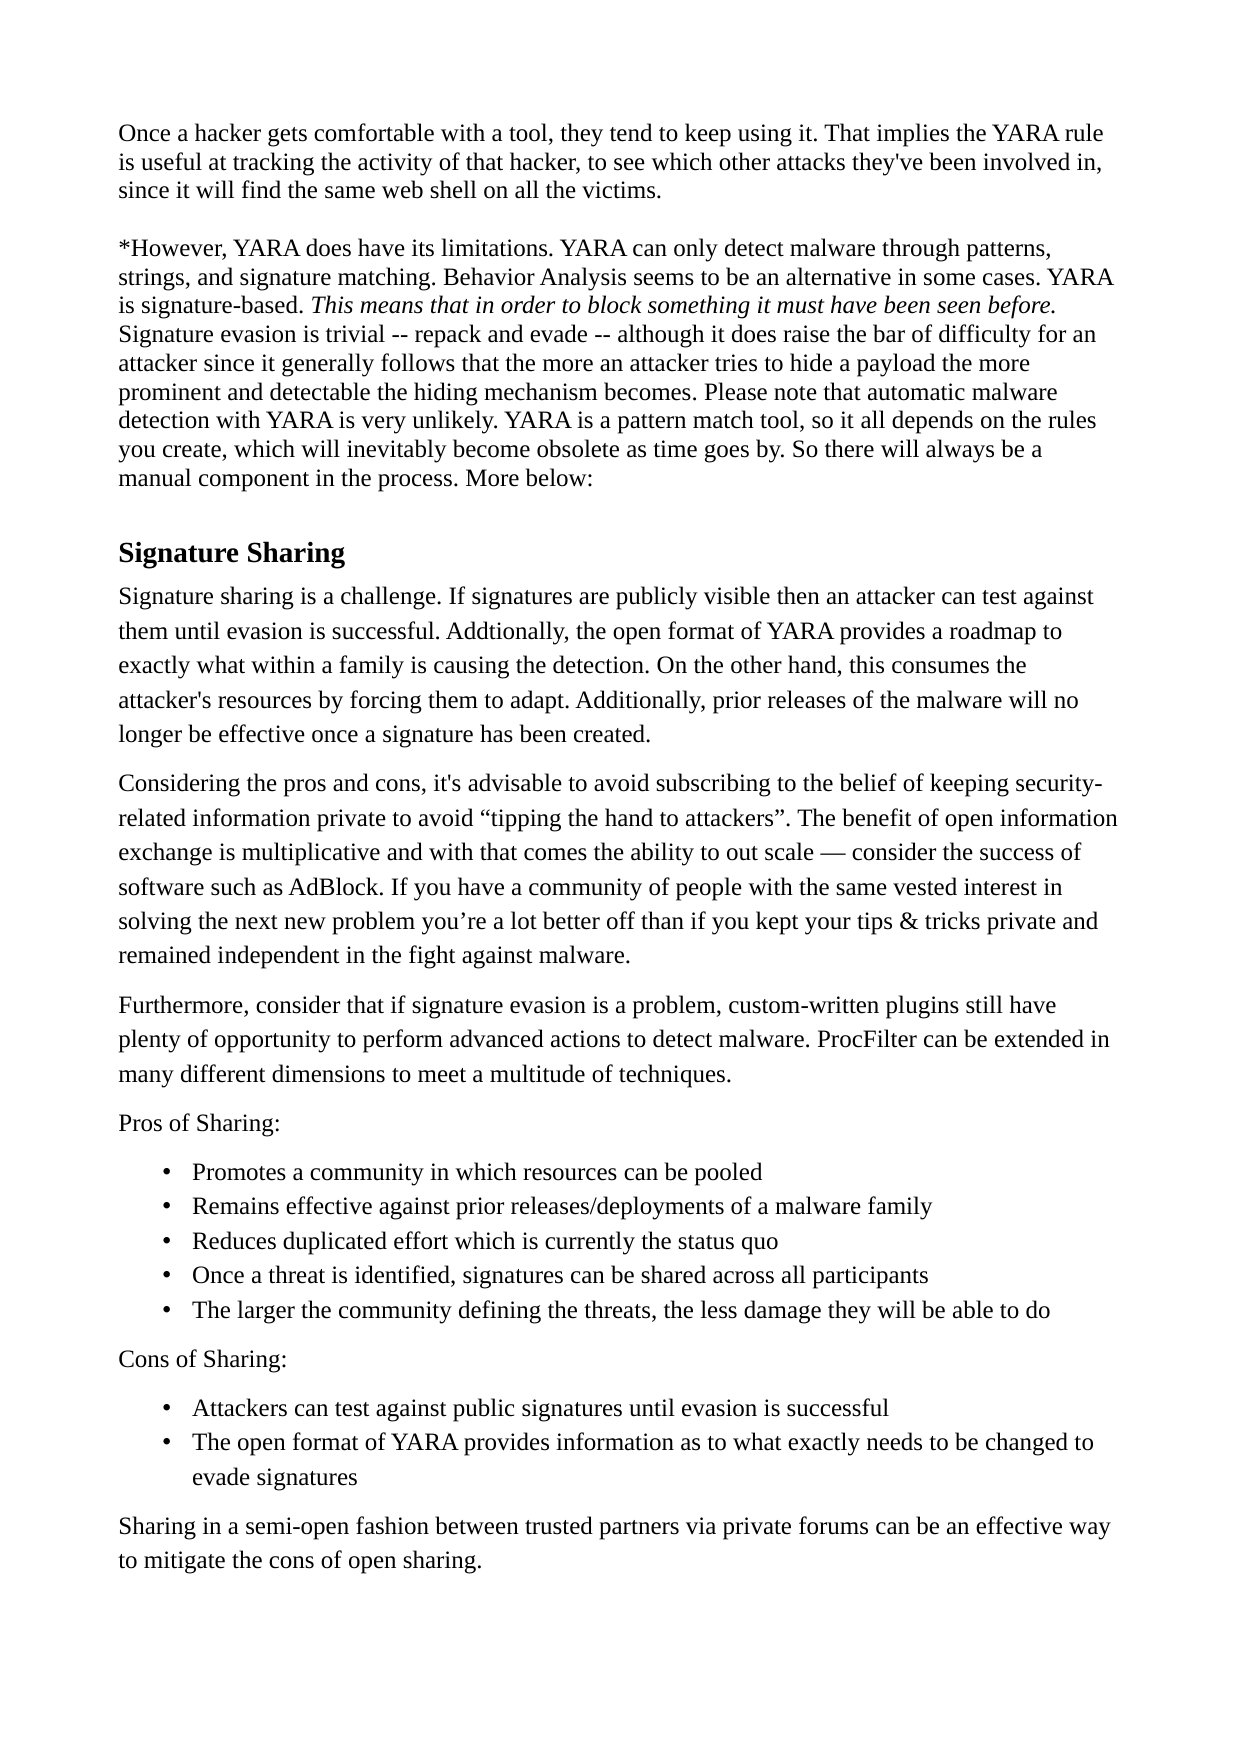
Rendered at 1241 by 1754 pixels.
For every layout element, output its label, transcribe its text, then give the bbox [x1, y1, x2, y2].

list The open format of YARA provides information as to what exactly needs to be changed to evade signatures [162, 1427, 1122, 1491]
list Remains effective against prior releases/deployments of a malware family [162, 1191, 1122, 1220]
text Furthermore, consider that if signature evasion is a problem, custom-written plugins still have plenty of opportunity to perform advanced actions to detect malware. ProcFilter can be extended in many different dimensions to meet a multitude of techniques. [118, 990, 1122, 1087]
list Once a threat is identified, signatures can be shared across all participants [162, 1260, 1122, 1289]
list Attackers can test against public signatures until evasion is successful [162, 1393, 1122, 1422]
list The larger the community defining the threats, the less damage they will be able to do [162, 1295, 1122, 1323]
text Pros of Sharing: [118, 1108, 1122, 1136]
text Signature sharing is a challenge. If signatures are publicly visible then an attacker can test against them until evasion is successful. Addtionally, the open format of YARA provides a roadmap to exactly what within a family is causing the detection. On the other hand, this consumes the attacker's resources by forcing them to adapt. Additionally, prior releases of the malware will no longer be effective once a signature has been created. [118, 581, 1122, 748]
text Cons of Sharing: [118, 1344, 1122, 1372]
list Promotes a community in which resources can be pooled [162, 1157, 1122, 1186]
text Sharing in a semi-open fashion between trusted partners via private forums can be an effective way to mitigate the cons of open sharing. [118, 1511, 1122, 1574]
subtitle Signature Sharing [118, 535, 1122, 569]
text Considering the pros and cons, it's advisable to avoid subscribing to the belief of keeping security-related information private to avoid “tipping the hand to attackers”. The benefit of open information exchange is multiplicative and with that comes the ability to out scale — consider the success of software such as AdBlock. If you have a community of people with the same vested interest in solving the next new problem you’re a lot better off than if you kept your tips & tricks private and remained independent in the fight against malware. [118, 768, 1122, 969]
text Once a hacker gets comfortable with a tool, they tend to keep using it. That implies the YARA rule is useful at tracking the activity of that hacker, to see which other attacks they've been involved in, since it will find the same web shell on all the victims. [118, 118, 1122, 204]
text *However, YARA does have its limitations. YARA can only detect malware through patterns, strings, and signature matching. Behavior Analysis seems to be an alternative in some cases. YARA is signature-based. This means that in order to block something it must have been seen before. Signature evasion is trivial -- repack and evade -- although it does raise the bar of difficulty for an attacker since it generally follows that the more an attacker tries to hide a payload the more prominent and detectable the hiding mechanism becomes. Please note that automatic malware detection with YARA is very unlikely. YARA is a pattern match tool, so it all depends on the rules you create, which will inevitably become obsolete as time goes by. So there will always be a manual component in the process. More below: [118, 233, 1122, 492]
list Reduces duplicated effort which is currently the status quo [162, 1226, 1122, 1254]
